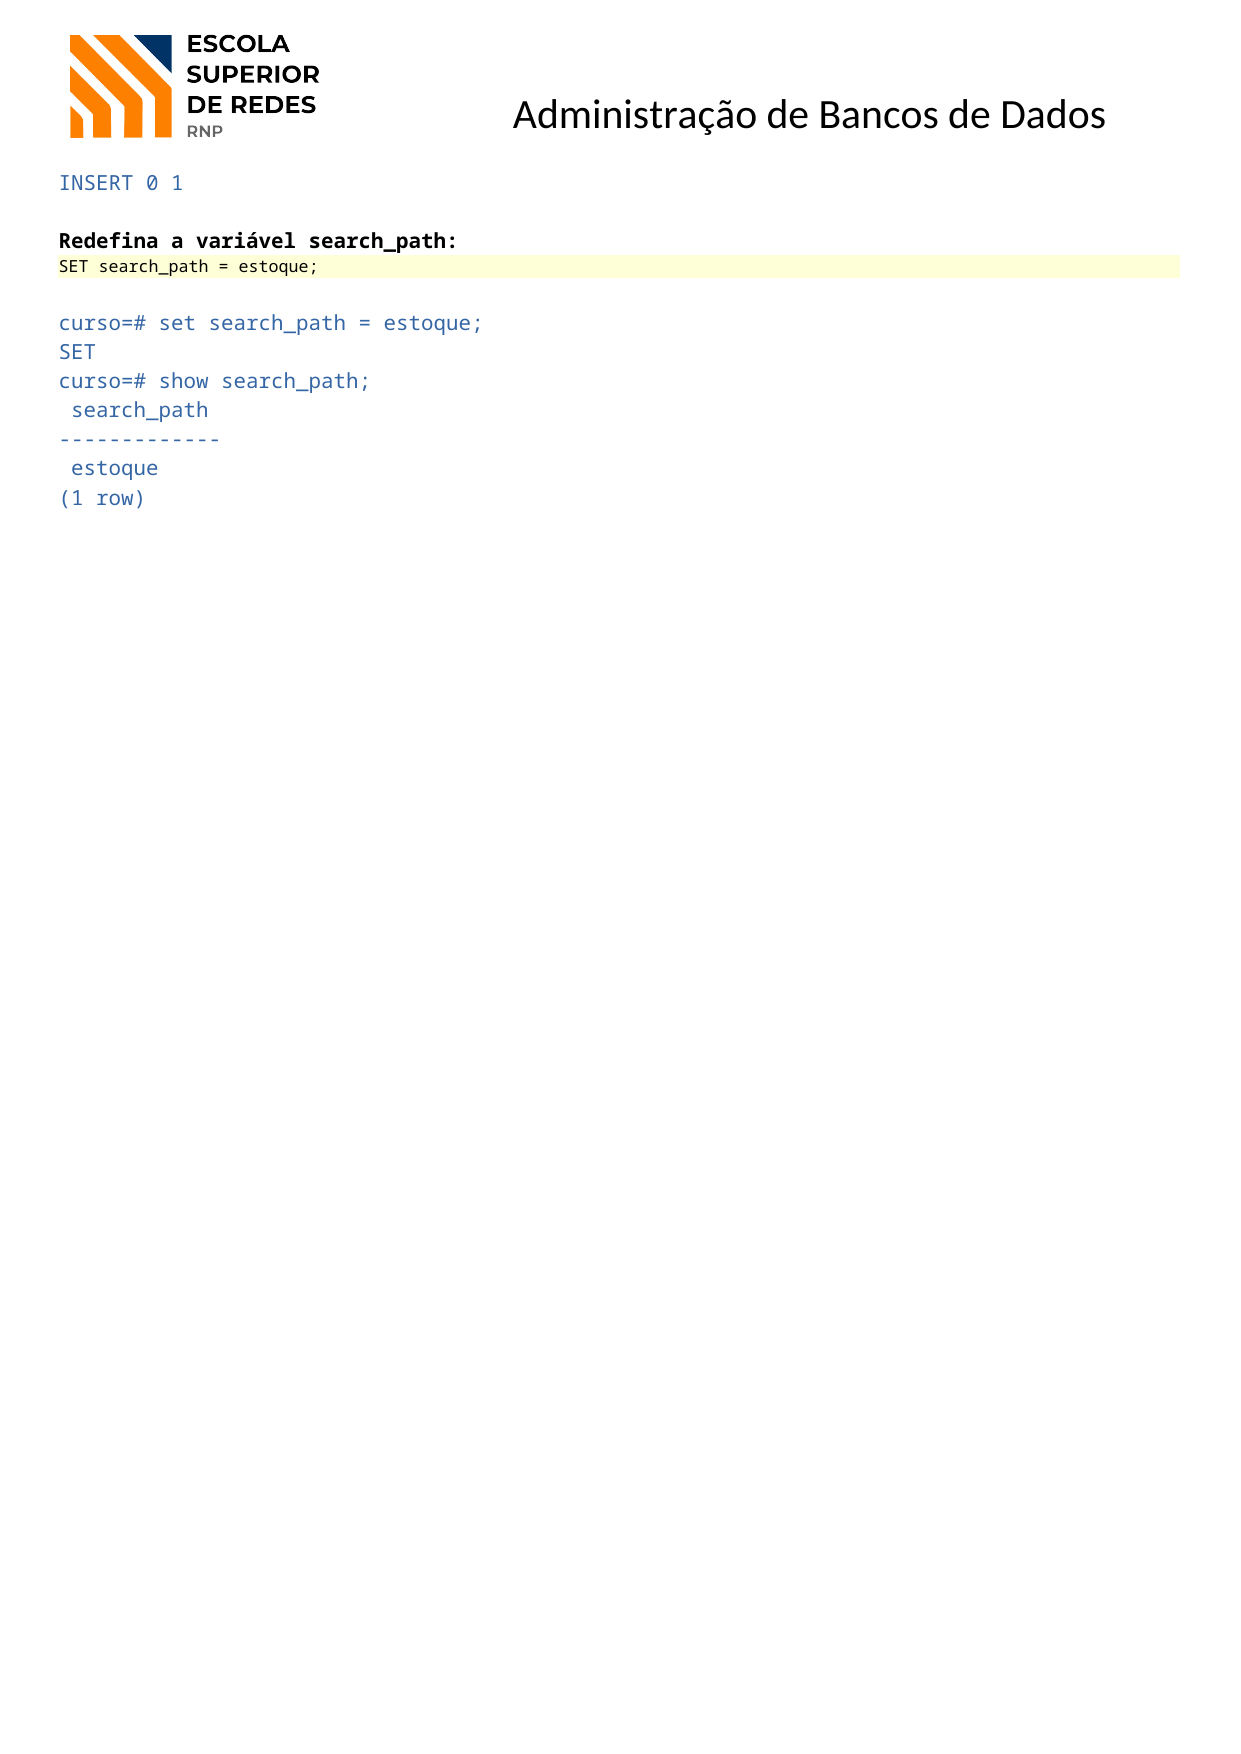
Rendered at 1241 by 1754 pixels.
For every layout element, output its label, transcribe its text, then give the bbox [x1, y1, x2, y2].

title SET [58, 337, 1180, 365]
title SET search_path = estoque; [58, 255, 1180, 278]
title (1 row) [58, 483, 1180, 511]
title ------------- [58, 424, 1180, 453]
picture [70, 31, 333, 138]
title search_path [58, 395, 1180, 424]
title Redefina a variável search_path: [58, 226, 1180, 254]
title curso=# set search_path = estoque; [58, 308, 1180, 336]
title estoque [58, 453, 1180, 482]
title INSERT 0 1 [58, 168, 1180, 196]
title curso=# show search_path; [58, 366, 1180, 394]
